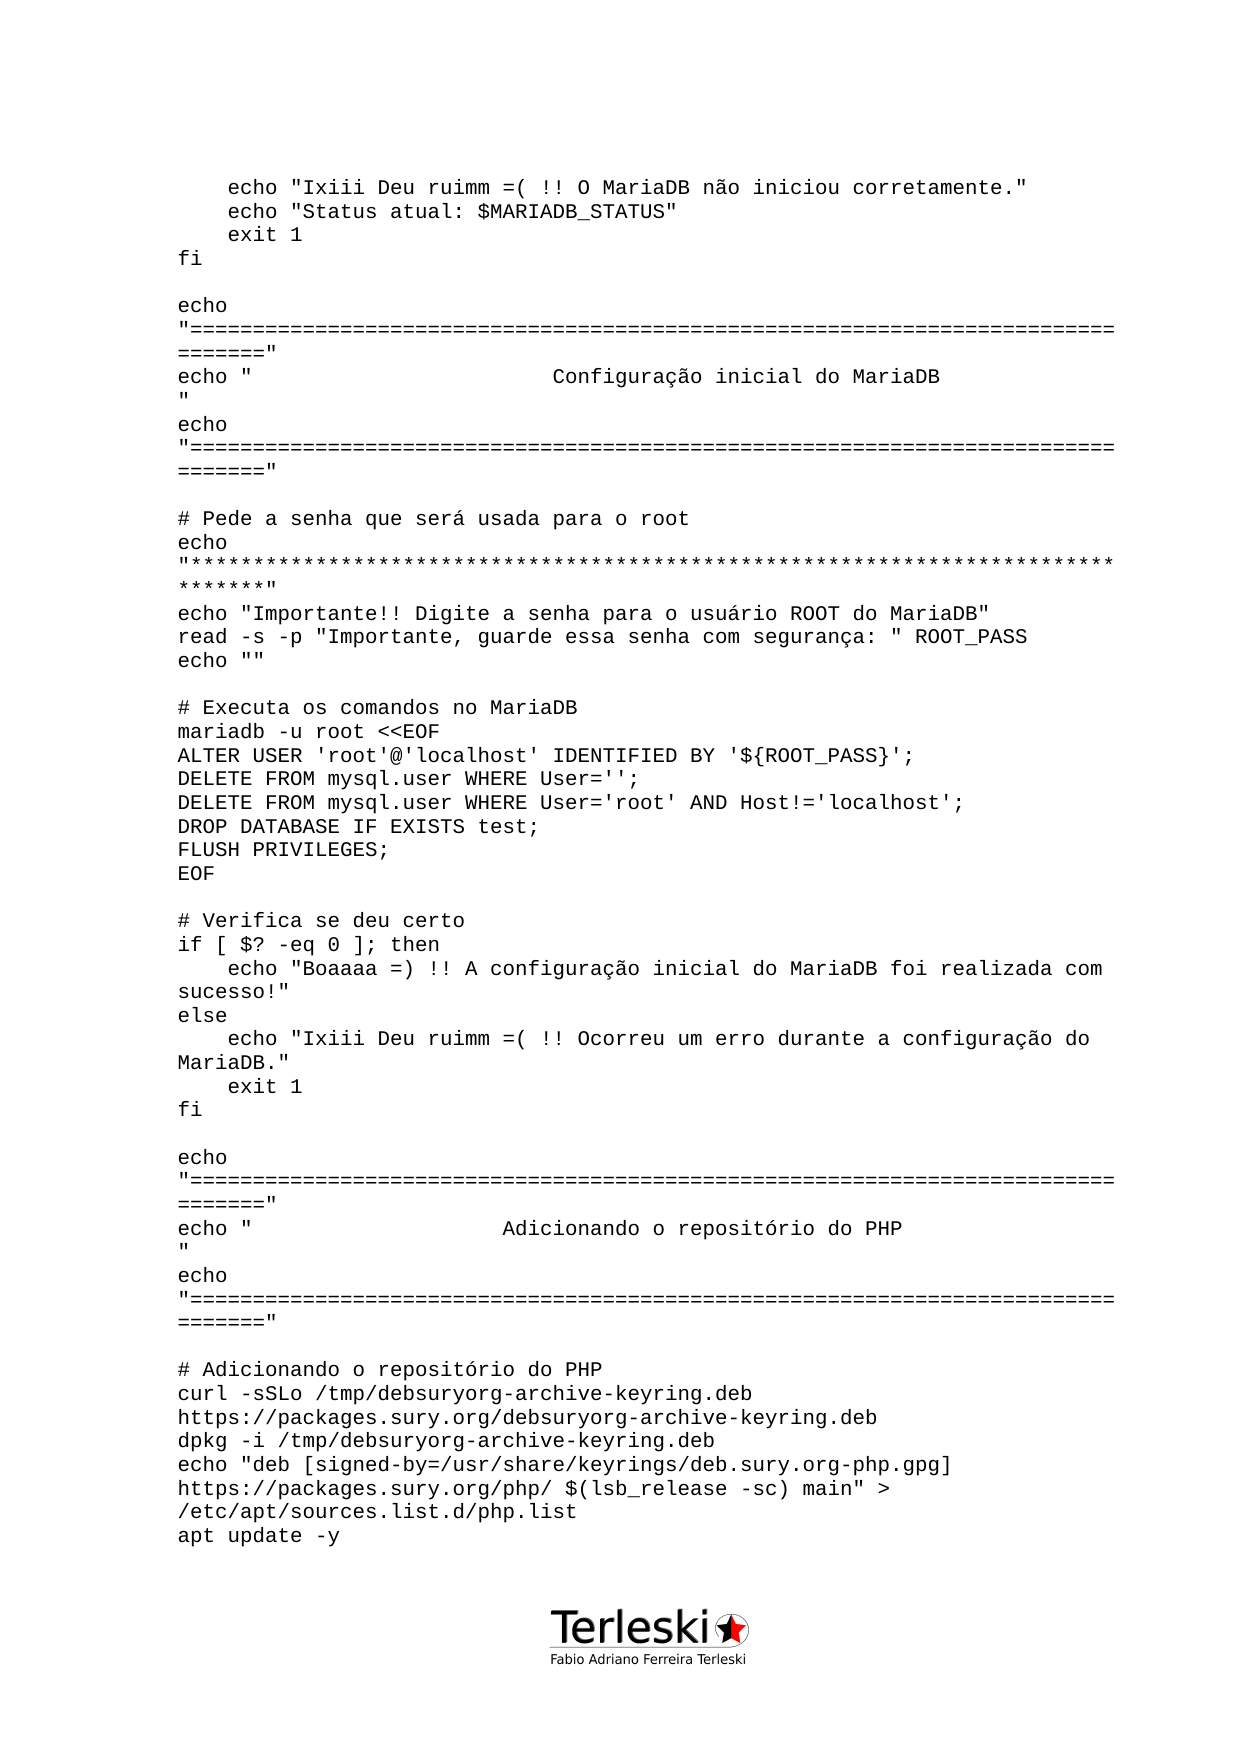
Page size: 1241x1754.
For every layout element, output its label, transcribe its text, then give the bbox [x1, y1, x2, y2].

text apt update -y [177, 1525, 1122, 1549]
text echo "Status atual: $MARIADB_STATUS" [177, 201, 1122, 224]
text EOF [177, 863, 1122, 887]
text DELETE FROM mysql.user WHERE User=''; [177, 768, 1122, 792]
text mariadb -u root <<EOF [177, 721, 1122, 745]
text echo "Importante!! Digite a senha para o usuário ROOT do MariaDB" [177, 603, 1122, 626]
text DELETE FROM mysql.user WHERE User='root' AND Host!='localhost'; [177, 792, 1122, 816]
text echo "" [177, 650, 1122, 674]
text read -s -p "Importante, guarde essa senha com segurança: " ROOT_PASS [177, 626, 1122, 650]
text FLUSH PRIVILEGES; [177, 839, 1122, 863]
text echo "=================================================================================" [177, 1147, 1122, 1218]
text ALTER USER 'root'@'localhost' IDENTIFIED BY '${ROOT_PASS}'; [177, 745, 1122, 768]
picture [549, 1607, 750, 1667]
text echo "=================================================================================" [177, 414, 1122, 484]
text exit 1 [177, 224, 1122, 248]
text # Executa os comandos no MariaDB [177, 697, 1122, 721]
text echo " Adicionando o repositório do PHP " [177, 1218, 1122, 1265]
text fi [177, 248, 1122, 272]
text curl -sSLo /tmp/debsuryorg-archive-keyring.deb https://packages.sury.org/debsuryorg-archive-keyring.deb [177, 1383, 1122, 1430]
text DROP DATABASE IF EXISTS test; [177, 816, 1122, 839]
text if [ $? -eq 0 ]; then [177, 934, 1122, 957]
text echo "deb [signed-by=/usr/share/keyrings/deb.sury.org-php.gpg] https://packages.sury.org/php/ $(lsb_release -sc) main" > /etc/apt/sources.list.d/php.list [177, 1454, 1122, 1525]
text # Adicionando o repositório do PHP [177, 1359, 1122, 1383]
text echo " Configuração inicial do MariaDB " [177, 366, 1122, 414]
text # Verifica se deu certo [177, 910, 1122, 934]
text else [177, 1005, 1122, 1028]
text echo "=================================================================================" [177, 295, 1122, 366]
text # Pede a senha que será usada para o root [177, 508, 1122, 532]
text dpkg -i /tmp/debsuryorg-archive-keyring.deb [177, 1430, 1122, 1454]
text fi [177, 1099, 1122, 1123]
text echo "=================================================================================" [177, 1265, 1122, 1336]
text echo "Ixiii Deu ruimm =( !! O MariaDB não iniciou corretamente." [177, 177, 1122, 201]
text echo "Ixiii Deu ruimm =( !! Ocorreu um erro durante a configuração do MariaDB." [177, 1028, 1122, 1076]
text echo "Boaaaa =) !! A configuração inicial do MariaDB foi realizada com sucesso!" [177, 957, 1122, 1005]
text echo "*********************************************************************************" [177, 532, 1122, 603]
text exit 1 [177, 1076, 1122, 1099]
